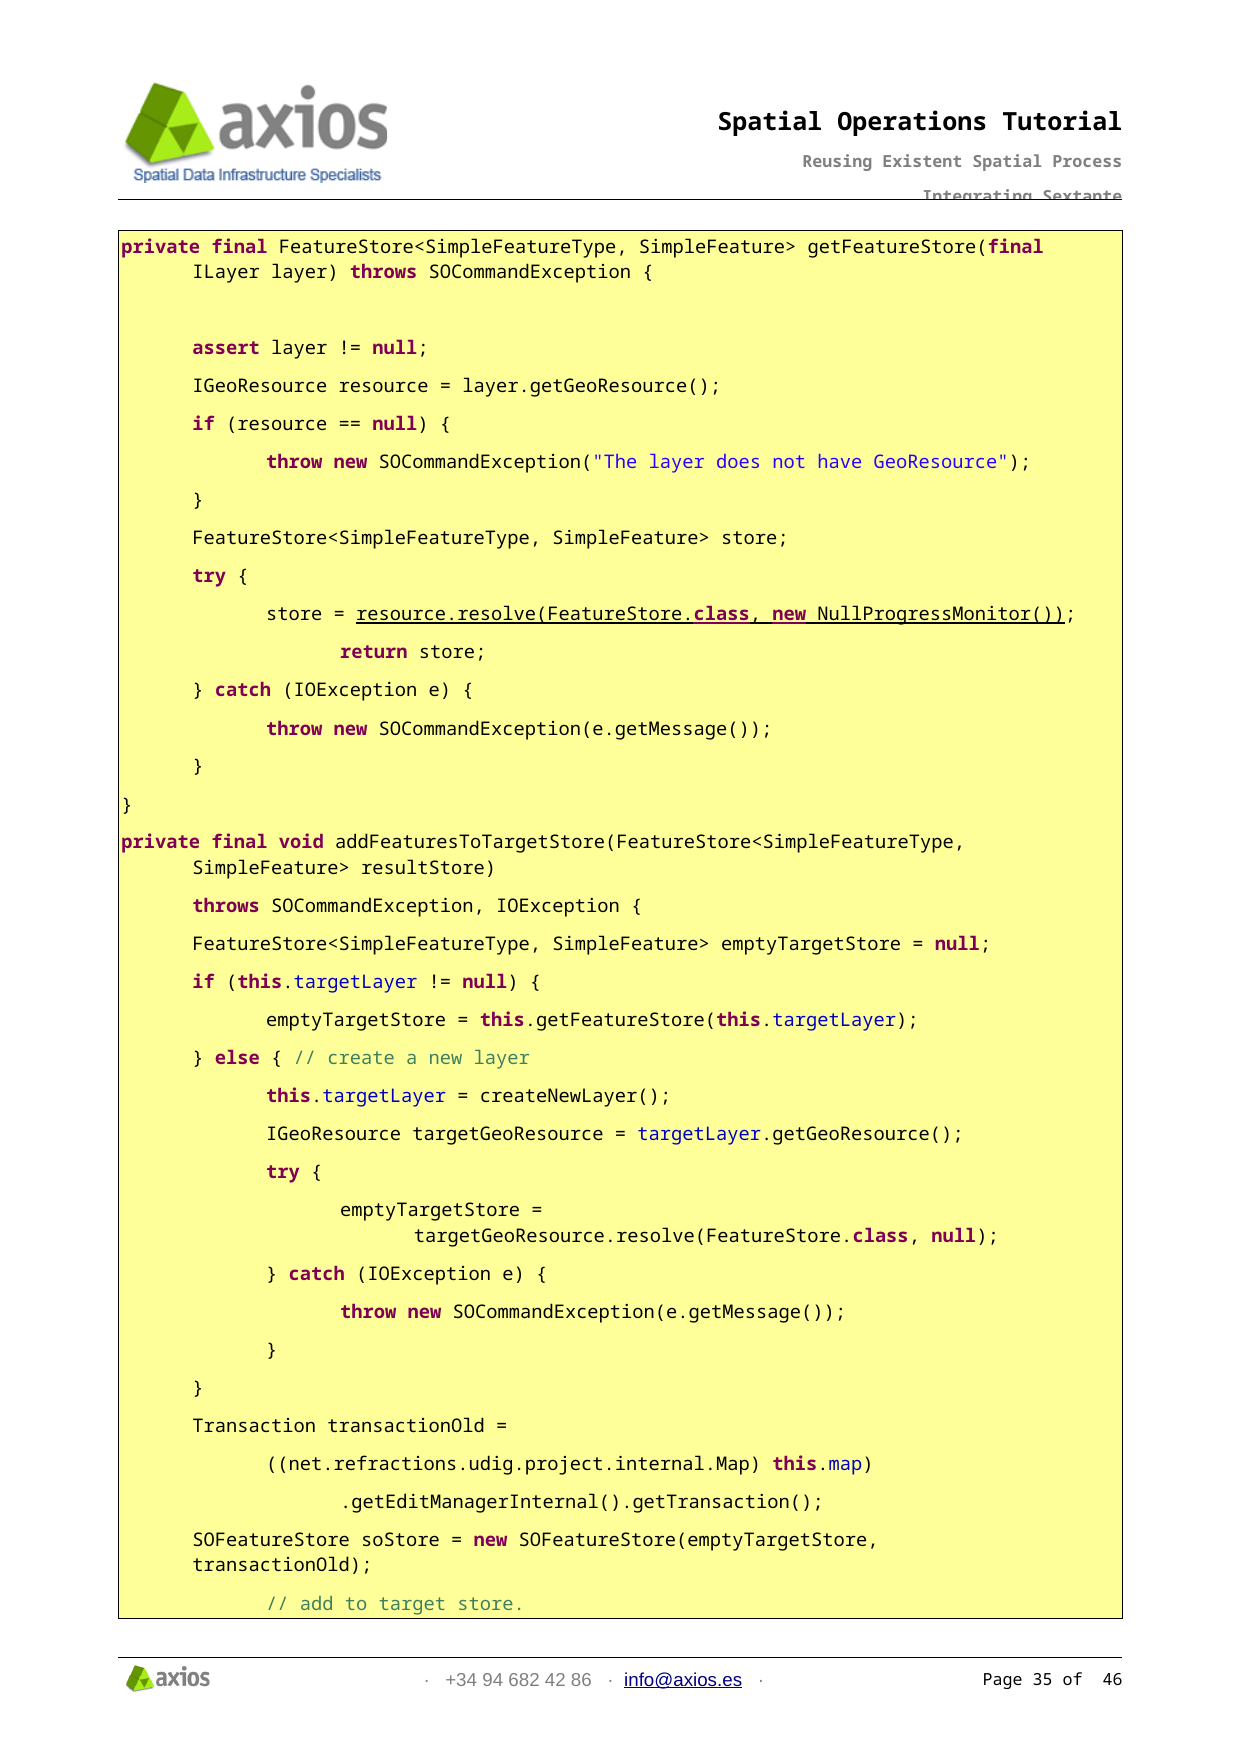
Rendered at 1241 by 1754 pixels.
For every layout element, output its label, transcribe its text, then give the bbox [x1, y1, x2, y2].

text assert layer != null; [119, 331, 1122, 360]
text try { [119, 1155, 1122, 1184]
text } [119, 750, 1122, 778]
text throw new SOCommandException("The layer does not have GeoResource"); [119, 446, 1122, 474]
text store = resource.resolve(FeatureStore.class, new NullProgressMonitor()); [119, 598, 1122, 626]
text } [119, 483, 1122, 512]
picture [121, 81, 388, 183]
text this.targetLayer = createNewLayer(); [119, 1079, 1122, 1108]
text } [119, 788, 1122, 816]
text Transaction transactionOld = [119, 1409, 1122, 1438]
text } else { // create a new layer [119, 1041, 1122, 1070]
text } [119, 1371, 1122, 1400]
text } catch (IOException e) { [119, 1257, 1122, 1286]
text emptyTargetStore = targetGeoResource.resolve(FeatureStore.class, null); [119, 1193, 1122, 1248]
text return store; [119, 636, 1122, 664]
text private final FeatureStore<SimpleFeatureType, SimpleFeature> getFeatureStore(final ILayer layer) throws SOCommandException { [119, 231, 1122, 284]
text throw new SOCommandException(e.getMessage()); [119, 1295, 1122, 1324]
text ((net.refractions.udig.project.internal.Map) this.map) [119, 1447, 1122, 1476]
text } catch (IOException e) { [119, 674, 1122, 702]
text FeatureStore<SimpleFeatureType, SimpleFeature> emptyTargetStore = null; [119, 927, 1122, 956]
text SOFeatureStore soStore = new SOFeatureStore(emptyTargetStore, transactionOld); [119, 1523, 1122, 1577]
text private final void addFeaturesToTargetStore(FeatureStore<SimpleFeatureType, SimpleFeature> resultStore) [119, 826, 1122, 880]
text throws SOCommandException, IOException { [119, 889, 1122, 918]
text FeatureStore<SimpleFeatureType, SimpleFeature> store; [119, 522, 1122, 550]
text IGeoResource resource = layer.getGeoResource(); [119, 369, 1122, 398]
text .getEditManagerInternal().getTransaction(); [119, 1485, 1122, 1514]
text IGeoResource targetGeoResource = targetLayer.getGeoResource(); [119, 1117, 1122, 1146]
text // add to target store. [119, 1587, 1122, 1618]
text } [119, 1333, 1122, 1362]
text if (resource == null) { [119, 407, 1122, 436]
text try { [119, 559, 1122, 588]
text emptyTargetStore = this.getFeatureStore(this.targetLayer); [119, 1003, 1122, 1032]
text if (this.targetLayer != null) { [119, 965, 1122, 994]
text throw new SOCommandException(e.getMessage()); [119, 712, 1122, 740]
picture [126, 1664, 210, 1692]
